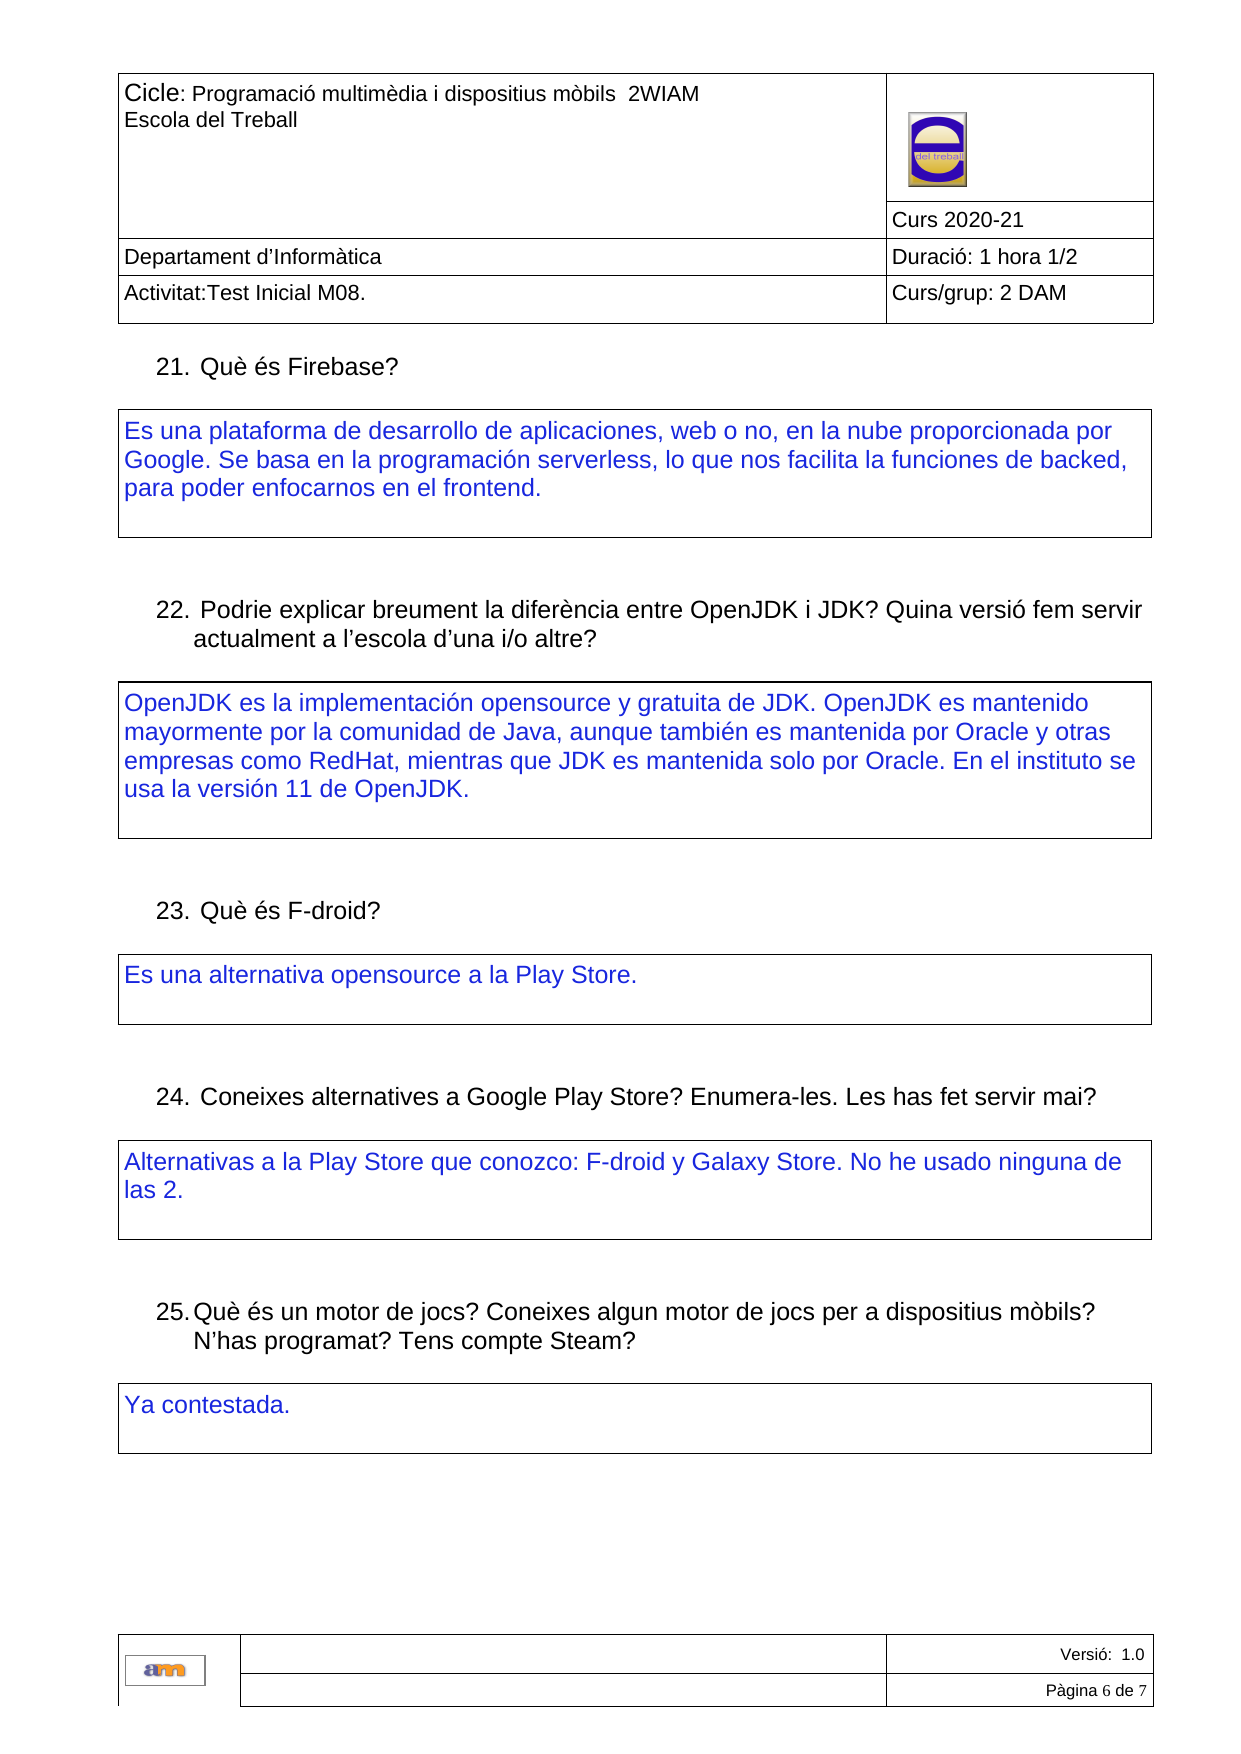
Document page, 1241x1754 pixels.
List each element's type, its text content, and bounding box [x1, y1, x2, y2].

list Què és un motor de jocs? Coneixes algun motor de jocs per a dispositius mòbils? N’has programat? Tens compte Steam? [156, 1297, 1152, 1354]
list Què és F-droid? [156, 896, 1152, 925]
table_header Ya contestada. [119, 1384, 1151, 1453]
table_header Alternativas a la Play Store que conozco: F-droid y Galaxy Store. No he usado ninguna de las 2. [119, 1141, 1151, 1238]
table_header OpenJDK es la implementación opensource y gratuita de JDK. OpenJDK es mantenido mayormente por la comunidad de Java, aunque también es mantenida por Oracle y otras empresas como RedHat, mientras que JDK es mantenida solo por Oracle. En el instituto se usa la versión 11 de OpenJDK. [119, 683, 1151, 838]
table_header Es una plataforma de desarrollo de aplicaciones, web o no, en la nube proporcionada por Google. Se basa en la programación serverless, lo que nos facilita la funciones de backed, para poder enfocarnos en el frontend. [119, 410, 1151, 537]
table_header Es una alternativa opensource a la Play Store. [119, 955, 1151, 1024]
picture [142, 1663, 189, 1678]
picture [908, 112, 967, 187]
list Què és Firebase? [156, 352, 1152, 380]
list Coneixes alternatives a Google Play Store? Enumera-les. Les has fet servir mai? [156, 1082, 1152, 1111]
list Podrie explicar breument la diferència entre OpenJDK i JDK? Quina versió fem servir actualment a l’escola d’una i/o altre? [156, 595, 1152, 653]
